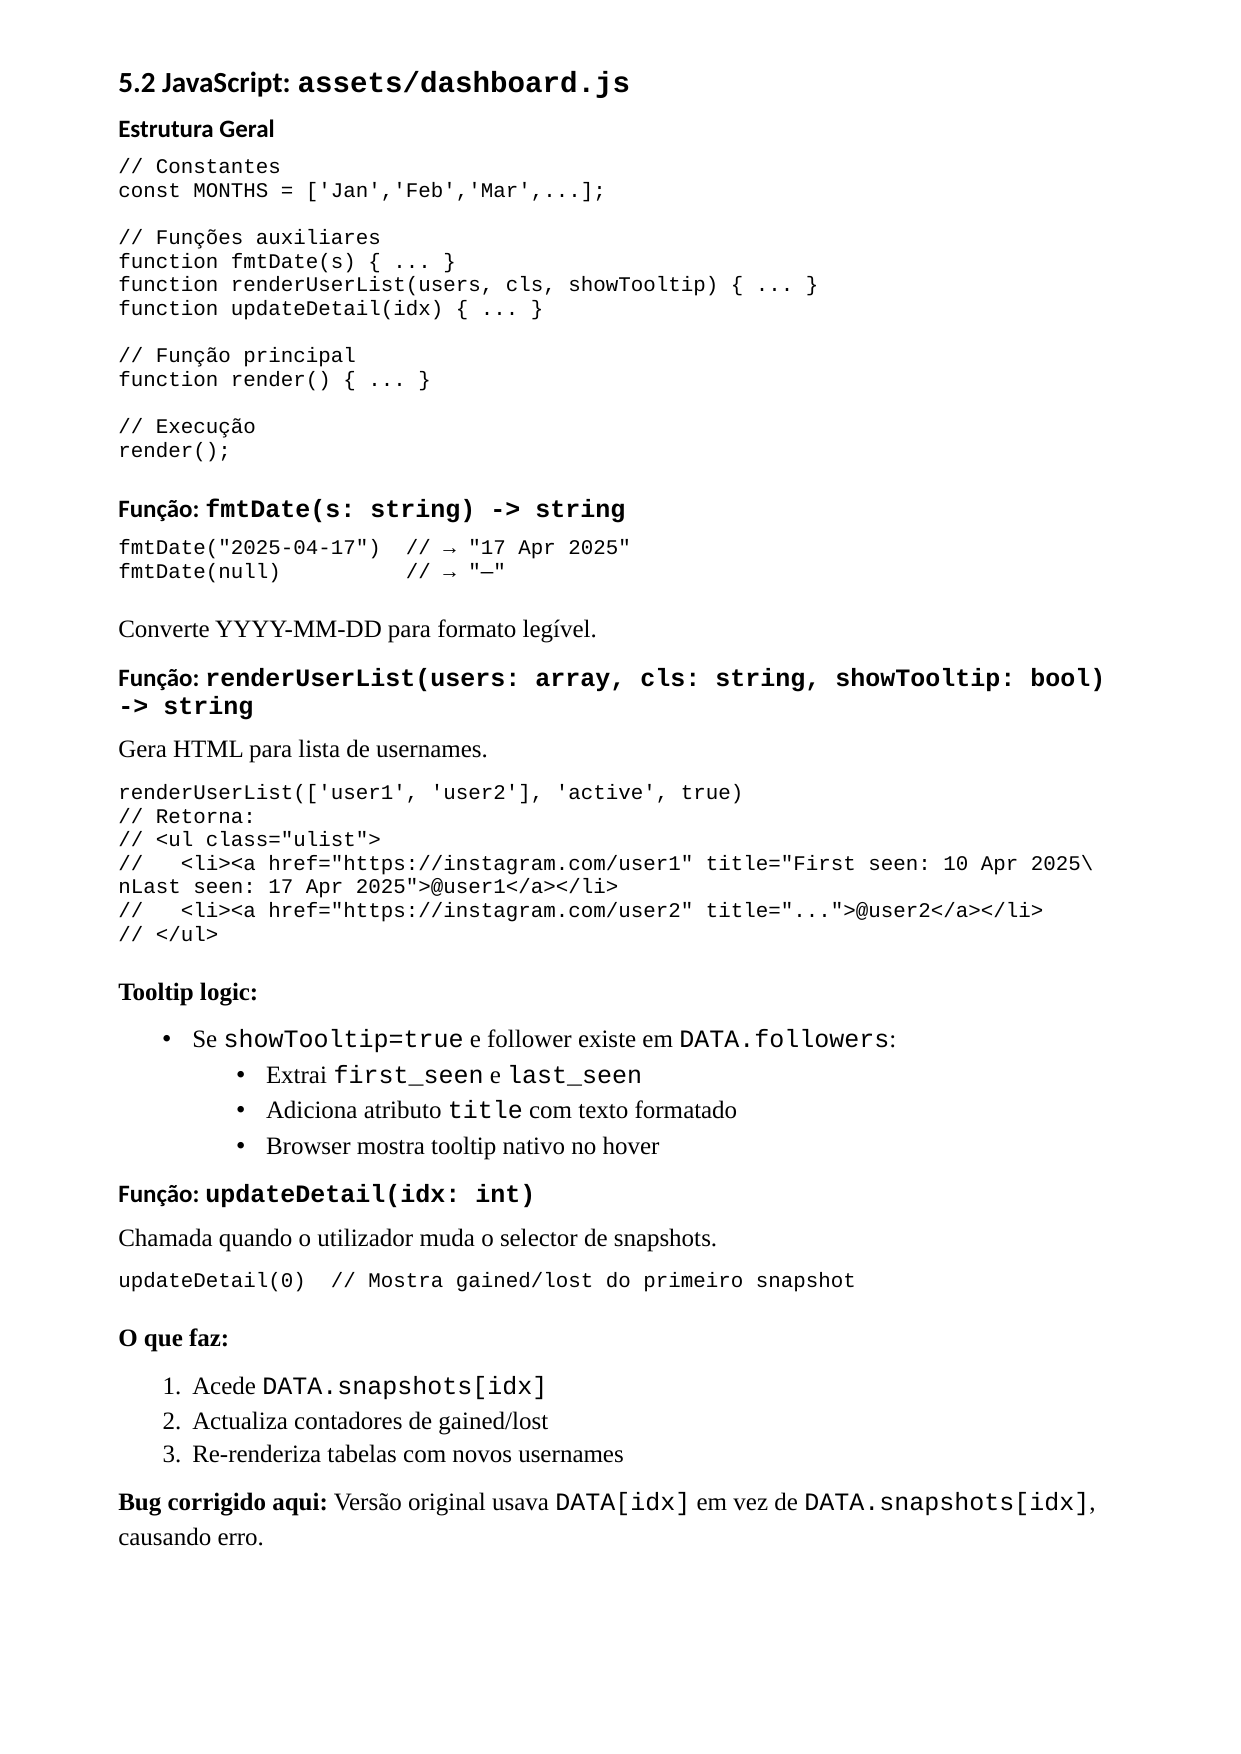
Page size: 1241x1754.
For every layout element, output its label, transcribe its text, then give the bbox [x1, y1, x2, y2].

text Converte YYYY-MM-DD para formato legível. [118, 614, 1122, 643]
text // Constantes [118, 156, 1122, 180]
text // </ul> [118, 924, 1122, 947]
text function updateDetail(idx) { ... } [118, 298, 1122, 322]
subtitle Função: updateDetail(idx: int) [118, 1178, 1122, 1210]
subtitle Estrutura Geral [118, 113, 1122, 144]
text Tooltip logic: [118, 977, 1122, 1006]
text function render() { ... } [118, 369, 1122, 393]
subtitle Função: renderUserList(users: array, cls: string, showTooltip: bool) -> string [118, 662, 1122, 722]
text // Execução [118, 416, 1122, 440]
list Actualiza contadores de gained/lost [162, 1406, 1122, 1435]
list Browser mostra tooltip nativo no hover [236, 1131, 1122, 1159]
text // <li><a href="https://instagram.com/user1" title="First seen: 10 Apr 2025\nLast seen: 17 Apr 2025">@user1</a></li> [118, 853, 1122, 900]
text fmtDate("2025-04-17") // → "17 Apr 2025" [118, 537, 1122, 561]
text // <li><a href="https://instagram.com/user2" title="...">@user2</a></li> [118, 900, 1122, 924]
text // Funções auxiliares [118, 227, 1122, 251]
list Re-renderiza tabelas com novos usernames [162, 1439, 1122, 1468]
text const MONTHS = ['Jan','Feb','Mar',...]; [118, 180, 1122, 203]
text // Função principal [118, 345, 1122, 369]
text Gera HTML para lista de usernames. [118, 734, 1122, 763]
subtitle Função: fmtDate(s: string) -> string [118, 493, 1122, 525]
text function renderUserList(users, cls, showTooltip) { ... } [118, 274, 1122, 298]
subtitle 5.2 JavaScript: assets/dashboard.js [118, 64, 1122, 101]
text function fmtDate(s) { ... } [118, 251, 1122, 274]
text O que faz: [118, 1323, 1122, 1352]
list Adiciona atributo title com texto formatado [236, 1095, 1122, 1126]
text render(); [118, 440, 1122, 464]
text renderUserList(['user1', 'user2'], 'active', true) [118, 782, 1122, 806]
list Se showTooltip=true e follower existe em DATA.followers: [162, 1024, 1122, 1055]
list Extrai first_seen e last_seen [236, 1060, 1122, 1091]
text fmtDate(null) // → "—" [118, 561, 1122, 585]
text // Retorna: [118, 806, 1122, 829]
text Bug corrigido aqui: Versão original usava DATA[idx] em vez de DATA.snapshots[idx], causando erro. [118, 1487, 1122, 1551]
text // <ul class="ulist"> [118, 829, 1122, 853]
text updateDetail(0) // Mostra gained/lost do primeiro snapshot [118, 1270, 1122, 1294]
list Acede DATA.snapshots[idx] [162, 1371, 1122, 1402]
text Chamada quando o utilizador muda o selector de snapshots. [118, 1223, 1122, 1251]
